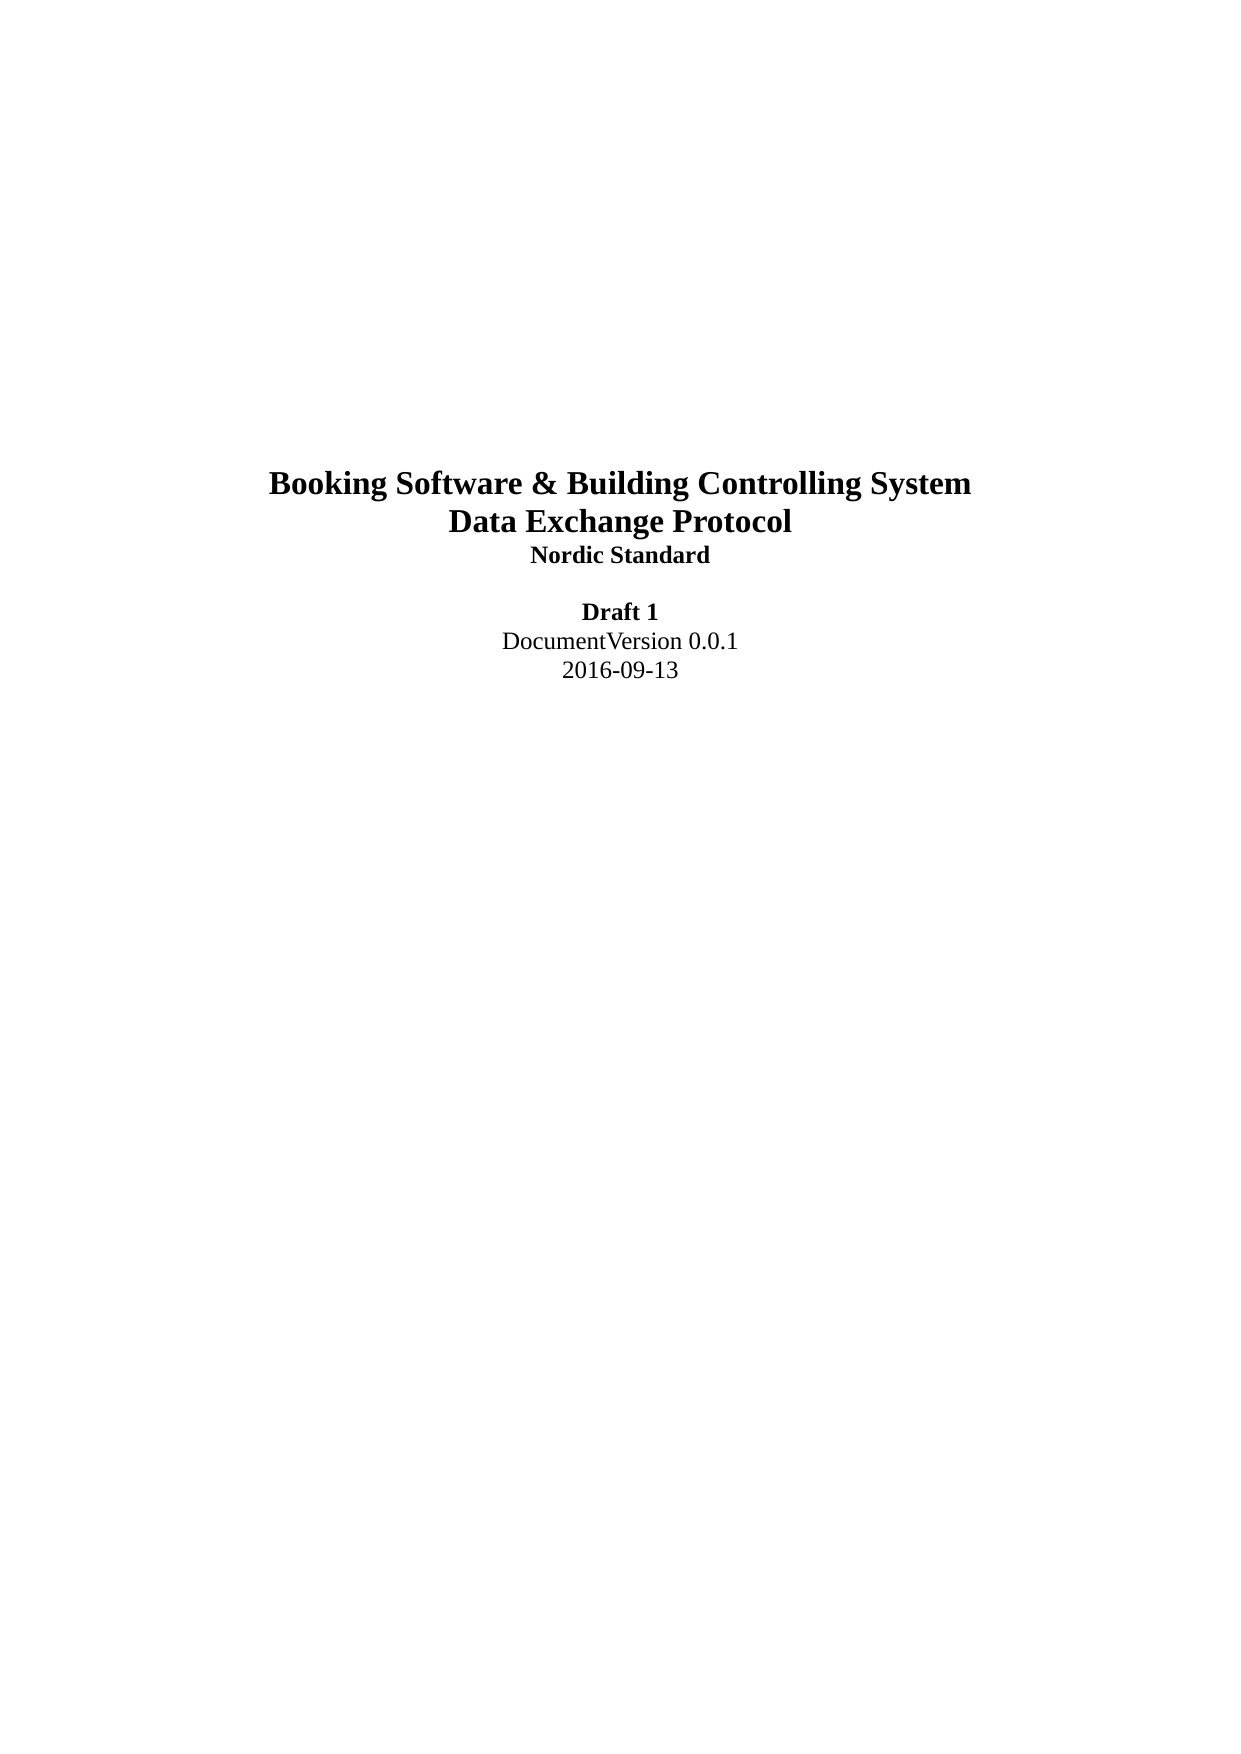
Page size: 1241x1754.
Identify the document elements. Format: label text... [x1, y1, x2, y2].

text Data Exchange Protocol [118, 501, 1122, 540]
text Nordic Standard [118, 540, 1122, 568]
text Draft 1 [118, 597, 1122, 626]
text DocumentVersion 0.0.1 [118, 626, 1122, 655]
text Booking Software & Building Controlling System [118, 463, 1122, 501]
text 2016-09-13 [118, 655, 1122, 683]
